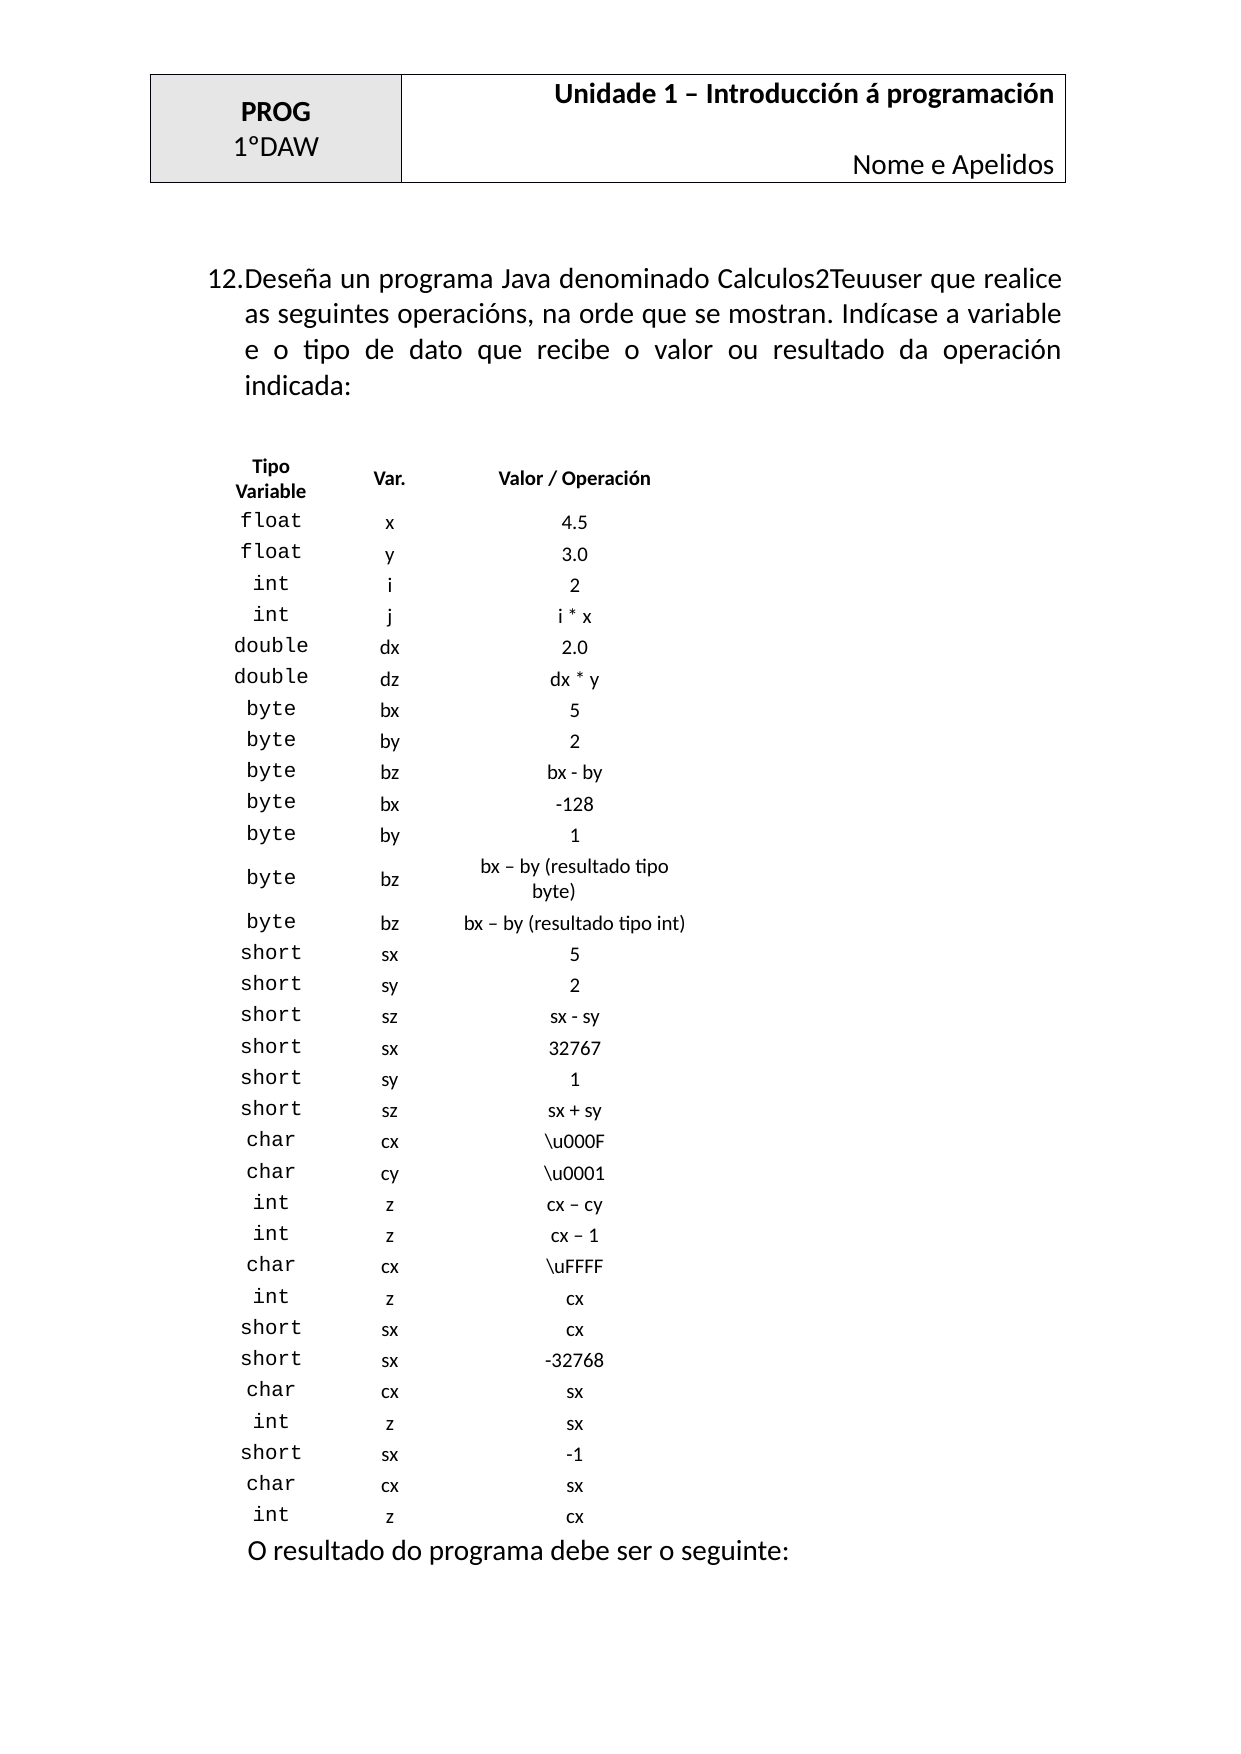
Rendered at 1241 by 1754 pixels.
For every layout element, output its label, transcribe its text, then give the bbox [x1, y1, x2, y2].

table_cell short [177, 1345, 323, 1376]
table_cell sx [323, 938, 414, 969]
table_cell 1 [415, 1063, 693, 1094]
table_cell sx [415, 1407, 693, 1438]
table_cell byte [177, 819, 323, 850]
table_cell bx – by (resultado tipo byte) [415, 850, 693, 907]
table_cell z [323, 1220, 414, 1251]
table_cell z [323, 1407, 414, 1438]
table_cell -128 [415, 788, 693, 819]
table_cell sz [323, 1001, 414, 1032]
table_cell dz [323, 663, 414, 694]
table_cell cx [415, 1313, 693, 1344]
table_cell cx [323, 1376, 414, 1407]
table_cell bx [323, 694, 414, 725]
table_cell -32768 [415, 1345, 693, 1376]
table_cell int [177, 1188, 323, 1219]
table_header Valor / Operación [415, 450, 693, 507]
table_cell bx - by [415, 757, 693, 788]
table_cell 2 [415, 569, 693, 600]
table_cell char [177, 1470, 323, 1501]
table_cell bz [323, 907, 414, 938]
table_cell char [177, 1251, 323, 1282]
table_cell 5 [415, 938, 693, 969]
table_cell bx – by (resultado tipo int) [415, 907, 693, 938]
table_cell byte [177, 850, 323, 907]
table_cell float [177, 538, 323, 569]
table_cell sx [323, 1438, 414, 1469]
table_cell 2 [415, 725, 693, 757]
table_cell float [177, 507, 323, 538]
table_cell \u000F [415, 1126, 693, 1157]
table_cell byte [177, 907, 323, 938]
table_cell short [177, 970, 323, 1001]
table_cell x [323, 507, 414, 538]
table_cell int [177, 1282, 323, 1313]
table_cell double [177, 632, 323, 663]
table_header Tipo Variable [177, 450, 323, 507]
table_cell 1 [415, 819, 693, 850]
table_cell dx * y [415, 663, 693, 694]
table_cell bz [323, 850, 414, 907]
table_cell 32767 [415, 1032, 693, 1063]
table_cell short [177, 938, 323, 969]
table_cell bz [323, 757, 414, 788]
table_cell y [323, 538, 414, 569]
table_cell 3.0 [415, 538, 693, 569]
table_cell -1 [415, 1438, 693, 1469]
table_cell int [177, 569, 323, 600]
table_cell char [177, 1157, 323, 1188]
table_cell cx [415, 1501, 693, 1532]
table_cell dx [323, 632, 414, 663]
table_cell short [177, 1313, 323, 1344]
table_cell double [177, 663, 323, 694]
table_cell sx [323, 1032, 414, 1063]
table_cell sx [323, 1345, 414, 1376]
table_cell sz [323, 1095, 414, 1126]
table_cell 5 [415, 694, 693, 725]
table_cell sx [415, 1376, 693, 1407]
table_cell cx – cy [415, 1188, 693, 1219]
table_cell byte [177, 757, 323, 788]
list Deseña un programa Java denominado Calculos2Teuuser que realice as seguintes operacións, na orde que se mostran. Indícase a variable e o tipo de dato que recibe o valor ou resultado da operación indicada: [207, 260, 1063, 402]
table_cell i * x [415, 600, 693, 632]
table_cell byte [177, 725, 323, 757]
table_cell bx [323, 788, 414, 819]
table_cell 2.0 [415, 632, 693, 663]
table_cell sy [323, 1063, 414, 1094]
table_cell sx - sy [415, 1001, 693, 1032]
table_cell byte [177, 788, 323, 819]
table_cell \uFFFF [415, 1251, 693, 1282]
table_cell sx + sy [415, 1095, 693, 1126]
table_cell int [177, 600, 323, 632]
table_cell short [177, 1438, 323, 1469]
table_cell sx [415, 1470, 693, 1501]
table_cell short [177, 1095, 323, 1126]
table_cell by [323, 819, 414, 850]
table_cell cx [323, 1251, 414, 1282]
table_cell byte [177, 694, 323, 725]
table_cell cx – 1 [415, 1220, 693, 1251]
table_cell cy [323, 1157, 414, 1188]
table_cell cx [323, 1126, 414, 1157]
table_cell int [177, 1407, 323, 1438]
table_cell short [177, 1001, 323, 1032]
table_cell short [177, 1032, 323, 1063]
table_cell 2 [415, 970, 693, 1001]
table_cell cx [415, 1282, 693, 1313]
table_cell 4.5 [415, 507, 693, 538]
table_cell z [323, 1188, 414, 1219]
table_cell int [177, 1501, 323, 1532]
table_cell i [323, 569, 414, 600]
table_header Var. [323, 450, 414, 507]
table_cell sy [323, 970, 414, 1001]
table_cell short [177, 1063, 323, 1094]
table_cell \u0001 [415, 1157, 693, 1188]
table_cell sx [323, 1313, 414, 1344]
table_cell char [177, 1376, 323, 1407]
table_cell z [323, 1501, 414, 1532]
table_cell j [323, 600, 414, 632]
table_cell cx [323, 1470, 414, 1501]
table_cell by [323, 725, 414, 757]
text O resultado do programa debe ser o seguinte: [177, 1532, 1063, 1568]
table_cell char [177, 1126, 323, 1157]
table_cell z [323, 1282, 414, 1313]
table_cell int [177, 1220, 323, 1251]
